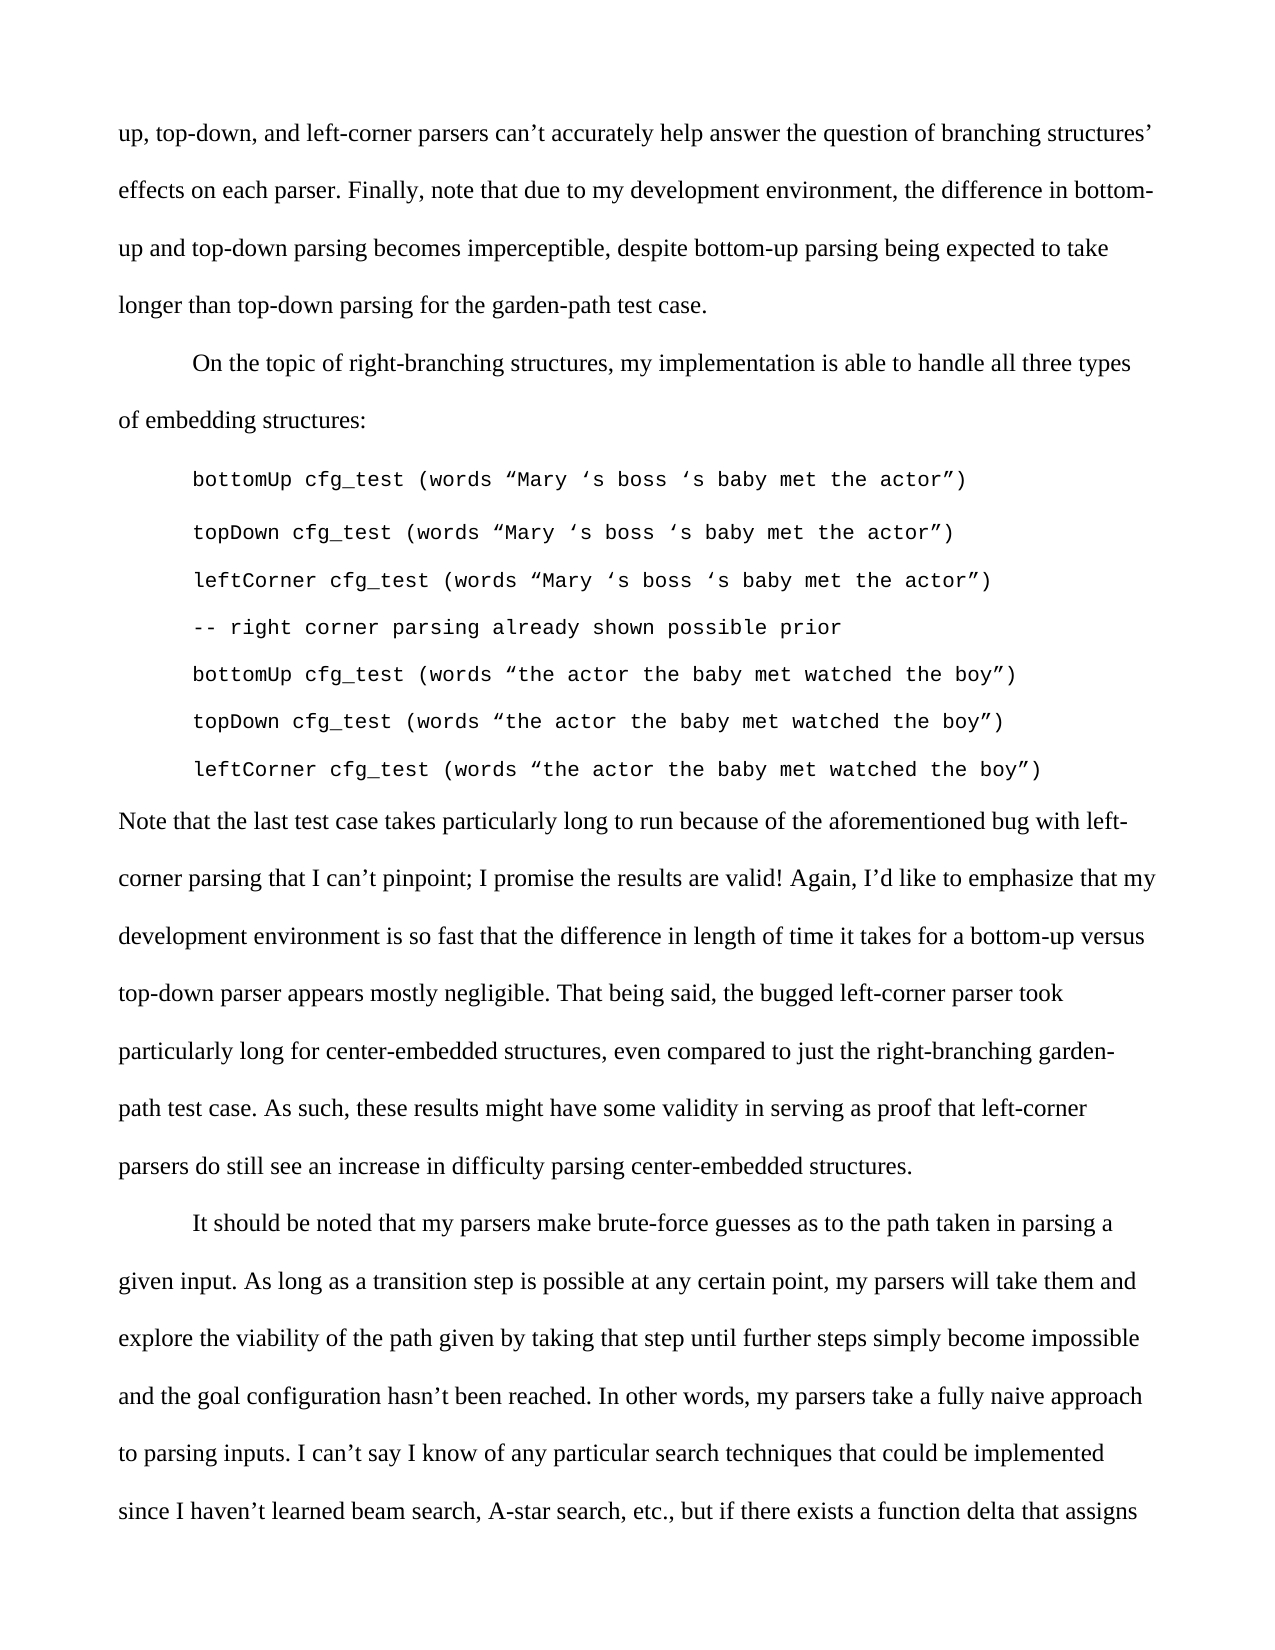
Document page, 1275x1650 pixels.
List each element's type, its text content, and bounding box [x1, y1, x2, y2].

text topDown cfg_test (words “the actor the baby met watched the boy”) [118, 711, 1157, 735]
text bottomUp cfg_test (words “the actor the baby met watched the boy”) [118, 664, 1157, 688]
text It should be noted that my parsers make brute-force guesses as to the path taken in parsing a given input. As long as a transition step is possible at any certain point, my parsers will take them and explore the viability of the path given by taking that step until further steps simply become impossible and the goal configuration hasn’t been reached. In other words, my parsers take a fully naive approach to parsing inputs. I can’t say I know of any particular search techniques that could be implemented since I haven’t learned beam search, A-star search, etc., but if there exists a function delta that assigns [118, 1208, 1157, 1525]
text leftCorner cfg_test (words “Mary ‘s boss ‘s baby met the actor”) [118, 569, 1157, 593]
text Note that the last test case takes particularly long to run because of the aforementioned bug with left-corner parsing that I can’t pinpoint; I promise the results are valid! Again, I’d like to emphasize that my development environment is so fast that the difference in length of time it takes for a bottom-up versus top-down parser appears mostly negligible. That being said, the bugged left-corner parser took particularly long for center-embedded structures, even compared to just the right-branching garden-path test case. As such, these results might have some validity in serving as proof that left-corner parsers do still see an increase in difficulty parsing center-embedded structures. [118, 806, 1157, 1180]
text -- right corner parsing already shown possible prior [118, 617, 1157, 641]
text bottomUp cfg_test (words “Mary ‘s boss ‘s baby met the actor”) [118, 463, 1157, 493]
text topDown cfg_test (words “Mary ‘s boss ‘s baby met the actor”) [118, 522, 1157, 546]
text On the topic of right-branching structures, my implementation is able to handle all three types of embedding structures: [118, 348, 1157, 434]
text up, top-down, and left-corner parsers can’t accurately help answer the question of branching structures’ effects on each parser. Finally, note that due to my development environment, the difference in bottom-up and top-down parsing becomes imperceptible, despite bottom-up parsing being expected to take longer than top-down parsing for the garden-path test case. [118, 118, 1157, 319]
text leftCorner cfg_test (words “the actor the baby met watched the boy”) [118, 759, 1157, 782]
